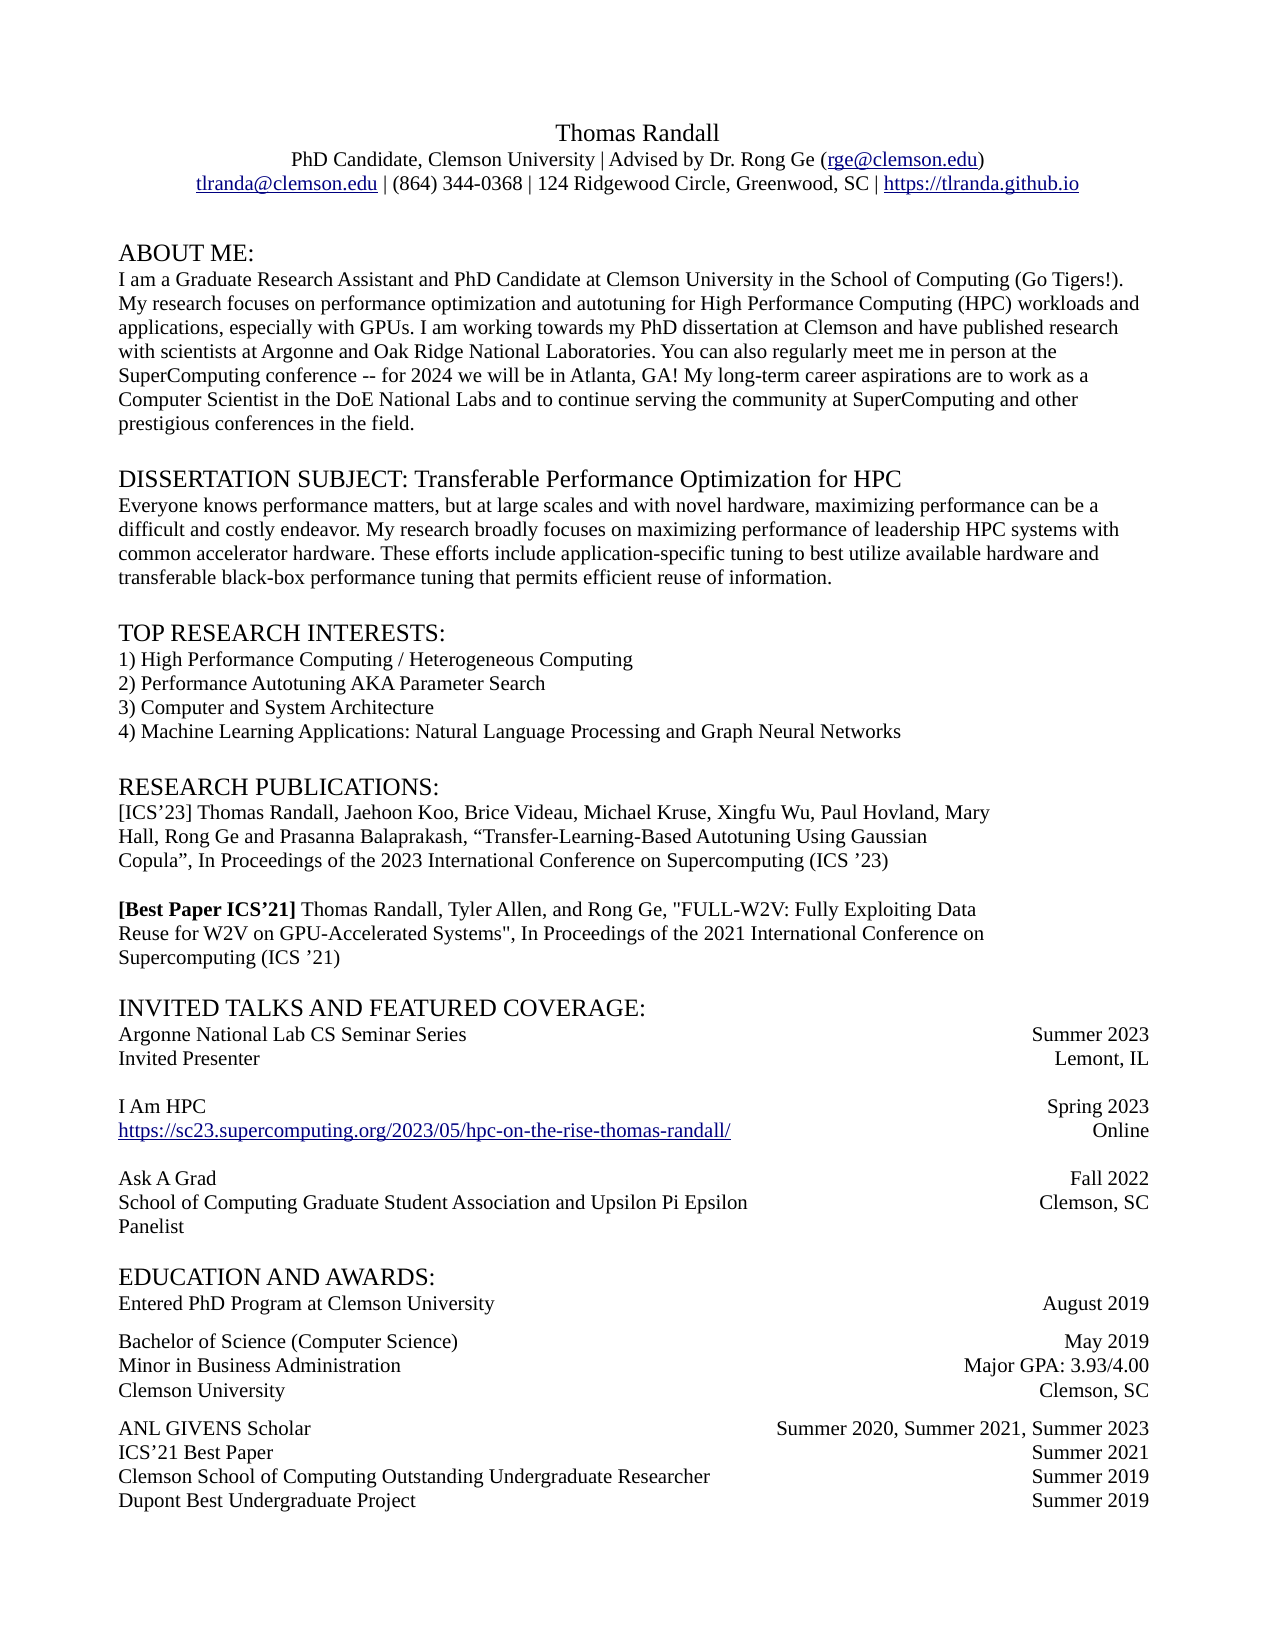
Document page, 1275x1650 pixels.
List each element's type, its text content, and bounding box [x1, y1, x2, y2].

text Argonne National Lab CS Seminar Series Summer 2023 [118, 1022, 1157, 1046]
text Invited Presenter Lemont, IL [118, 1046, 1157, 1070]
text [ICS’23] Thomas Randall, Jaehoon Koo, Brice Videau, Michael Kruse, Xingfu Wu, Paul Hovland, Mary [118, 800, 1157, 824]
text Everyone knows performance matters, but at large scales and with novel hardware, maximizing performance can be a difficult and costly endeavor. My research broadly focuses on maximizing performance of leadership HPC systems with common accelerator hardware. These efforts include application-specific tuning to best utilize available hardware and transferable black-box performance tuning that permits efficient reuse of information. [118, 493, 1157, 589]
text Dupont Best Undergraduate Project Summer 2019 [118, 1488, 1157, 1512]
text Panelist [118, 1214, 1157, 1238]
text School of Computing Graduate Student Association and Upsilon Pi Epsilon Clemson, SC [118, 1190, 1157, 1214]
text Reuse for W2V on GPU-Accelerated Systems", In Proceedings of the 2021 International Conference on [118, 921, 1157, 945]
text Clemson University Clemson, SC [118, 1377, 1157, 1402]
text Supercomputing (ICS ’21) [118, 945, 1157, 969]
text Thomas Randall [118, 118, 1157, 147]
text I Am HPC Spring 2023 [118, 1094, 1157, 1118]
text RESEARCH PUBLICATIONS: [118, 772, 1157, 800]
text ABOUT ME: [118, 238, 1157, 267]
text 3) Computer and System Architecture [118, 695, 1157, 719]
text 2) Performance Autotuning AKA Parameter Search [118, 671, 1157, 695]
text Clemson School of Computing Outstanding Undergraduate Researcher Summer 2019 [118, 1464, 1157, 1488]
text Hall, Rong Ge and Prasanna Balaprakash, “Transfer-Learning-Based Autotuning Using Gaussian [118, 824, 1157, 848]
text Copula”, In Proceedings of the 2023 International Conference on Supercomputing (ICS ’23) [118, 848, 1157, 897]
text DISSERTATION SUBJECT: Transferable Performance Optimization for HPC [118, 464, 1157, 493]
text ANL GIVENS Scholar Summer 2020, Summer 2021, Summer 2023 [118, 1416, 1157, 1440]
text Ask A Grad Fall 2022 [118, 1166, 1157, 1190]
text tlranda@clemson.edu | (864) 344-0368 | 124 Ridgewood Circle, Greenwood, SC | https://tlranda.github.io [118, 171, 1157, 195]
text PhD Candidate, Clemson University | Advised by Dr. Rong Ge (rge@clemson.edu) [118, 147, 1157, 171]
text TOP RESEARCH INTERESTS: 1) High Performance Computing / Heterogeneous Computing [118, 618, 1157, 671]
text EDUCATION AND AWARDS: [118, 1262, 1157, 1291]
text https://sc23.supercomputing.org/2023/05/hpc-on-the-rise-thomas-randall/ Online [118, 1118, 1157, 1142]
text INVITED TALKS AND FEATURED COVERAGE: [118, 993, 1157, 1022]
text 4) Machine Learning Applications: Natural Language Processing and Graph Neural Networks [118, 719, 1157, 743]
text Entered PhD Program at Clemson University August 2019 [118, 1291, 1157, 1315]
text [Best Paper ICS’21] Thomas Randall, Tyler Allen, and Rong Ge, "FULL-W2V: Fully Exploiting Data [118, 897, 1157, 921]
text ICS’21 Best Paper Summer 2021 [118, 1440, 1157, 1464]
text I am a Graduate Research Assistant and PhD Candidate at Clemson University in the School of Computing (Go Tigers!). My research focuses on performance optimization and autotuning for High Performance Computing (HPC) workloads and applications, especially with GPUs. I am working towards my PhD dissertation at Clemson and have published research with scientists at Argonne and Oak Ridge National Laboratories. You can also regularly meet me in person at the SuperComputing conference -- for 2024 we will be in Atlanta, GA! My long-term career aspirations are to work as a Computer Scientist in the DoE National Labs and to continue serving the community at SuperComputing and other prestigious conferences in the field. [118, 267, 1157, 435]
text Minor in Business Administration Major GPA: 3.93/4.00 [118, 1353, 1157, 1377]
text Bachelor of Science (Computer Science) May 2019 [118, 1329, 1157, 1353]
